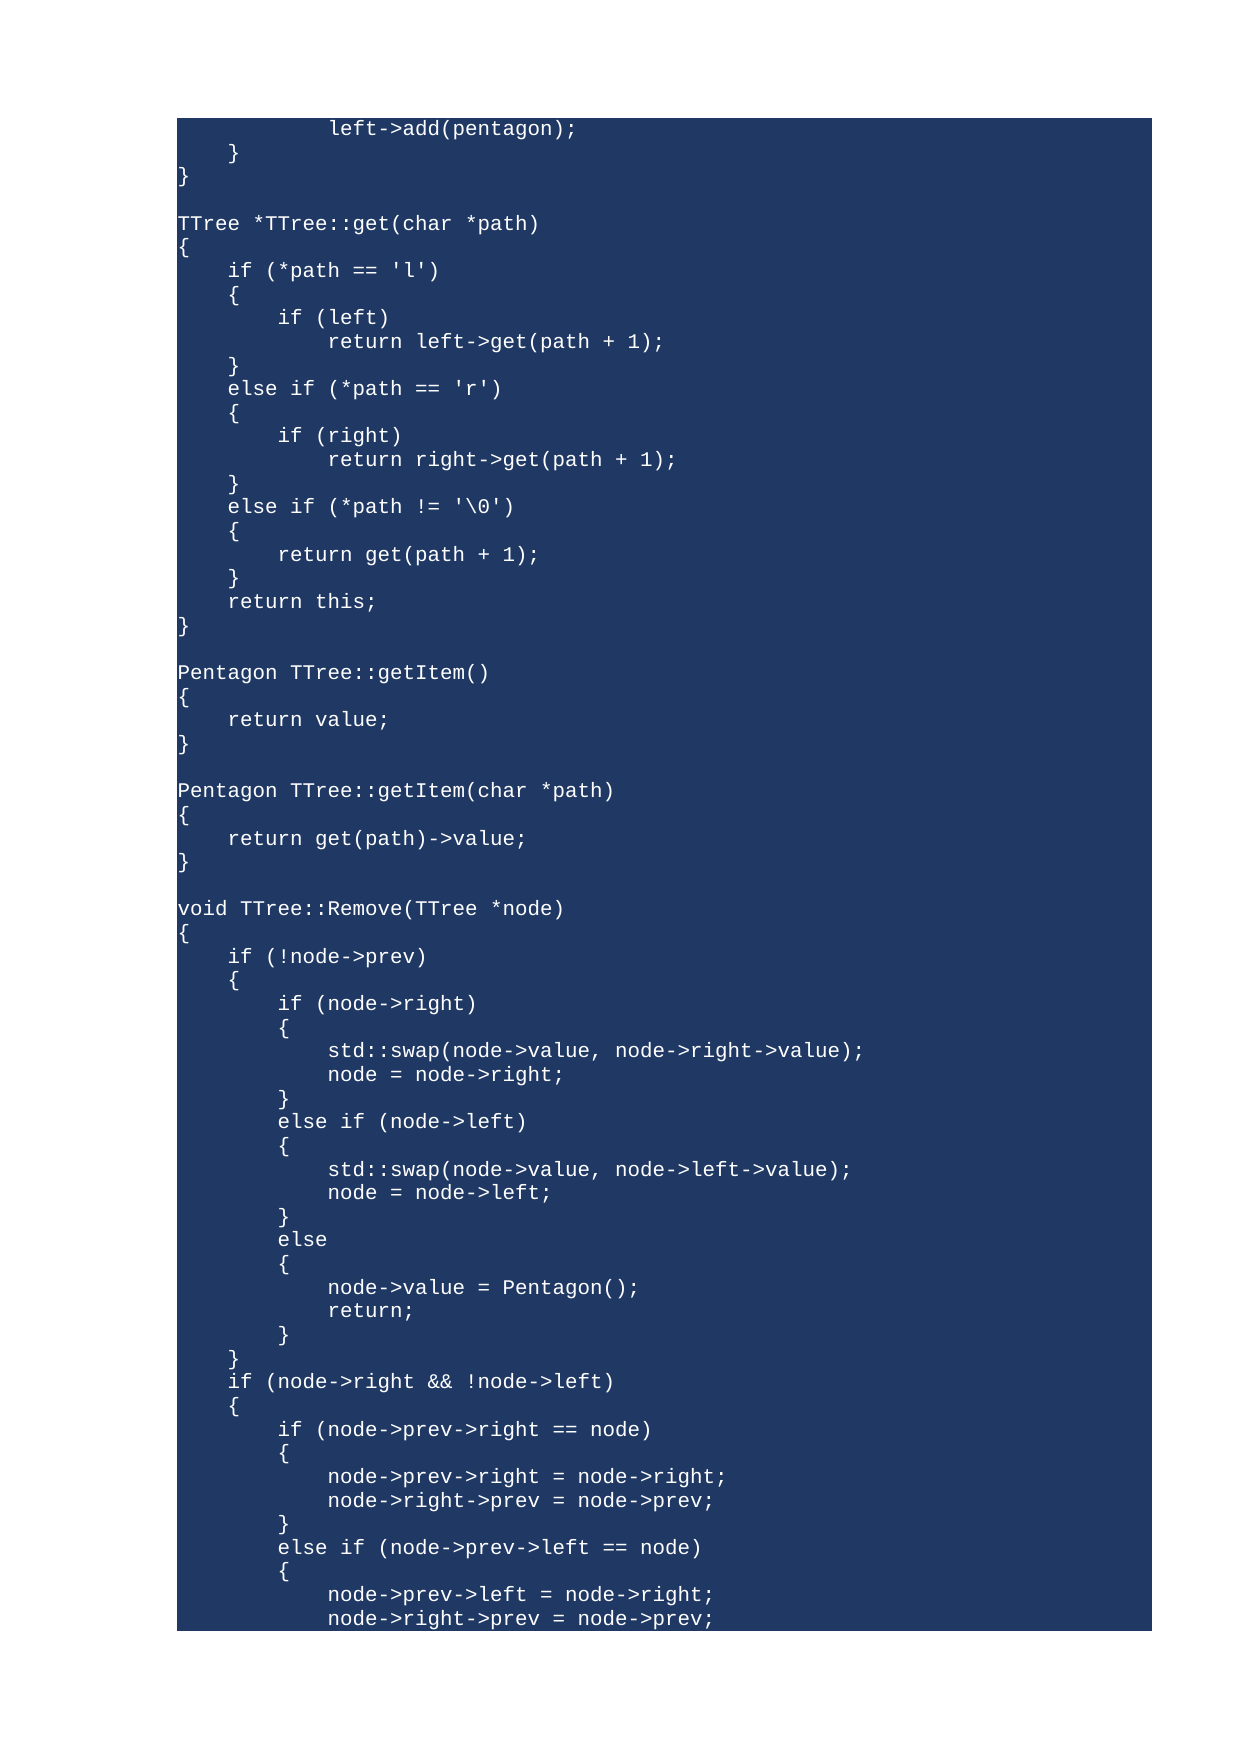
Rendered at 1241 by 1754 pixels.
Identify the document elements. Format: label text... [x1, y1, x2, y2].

text Pentagon TTree::getItem() [177, 662, 1152, 686]
text if (*path == 'l') [177, 260, 1152, 284]
text if (!node->prev) [177, 946, 1152, 969]
text } [177, 165, 1152, 189]
text return; [177, 1300, 1152, 1324]
text return value; [177, 709, 1152, 733]
text std::swap(node->value, node->right->value); [177, 1040, 1152, 1064]
text else if (node->left) [177, 1111, 1152, 1135]
text node = node->left; [177, 1182, 1152, 1206]
text std::swap(node->value, node->left->value); [177, 1158, 1152, 1182]
text return get(path)->value; [177, 827, 1152, 851]
text else if (node->prev->left == node) [177, 1537, 1152, 1561]
text { [177, 1561, 1152, 1584]
text if (right) [177, 426, 1152, 449]
text node->right->prev = node->prev; [177, 1608, 1152, 1631]
text { [177, 969, 1152, 993]
text TTree *TTree::get(char *path) [177, 213, 1152, 236]
text return left->get(path + 1); [177, 331, 1152, 354]
text if (node->prev->right == node) [177, 1419, 1152, 1442]
text { [177, 1017, 1152, 1040]
text return get(path + 1); [177, 544, 1152, 567]
text node = node->right; [177, 1064, 1152, 1088]
text Pentagon TTree::getItem(char *path) [177, 780, 1152, 804]
text if (node->right) [177, 993, 1152, 1017]
text { [177, 284, 1152, 307]
text } [177, 1206, 1152, 1229]
text } [177, 1324, 1152, 1348]
text { [177, 1253, 1152, 1277]
text node->right->prev = node->prev; [177, 1489, 1152, 1513]
text if (node->right && !node->left) [177, 1371, 1152, 1395]
text { [177, 922, 1152, 946]
text { [177, 1135, 1152, 1158]
text } [177, 354, 1152, 378]
text else [177, 1229, 1152, 1253]
text { [177, 402, 1152, 426]
text if (left) [177, 307, 1152, 331]
text else if (*path != '\0') [177, 496, 1152, 520]
text } [177, 1088, 1152, 1111]
text node->prev->left = node->right; [177, 1584, 1152, 1608]
text } [177, 1513, 1152, 1537]
text } [177, 473, 1152, 496]
text } [177, 1348, 1152, 1371]
text } [177, 733, 1152, 757]
text void TTree::Remove(TTree *node) [177, 898, 1152, 922]
text return right->get(path + 1); [177, 449, 1152, 473]
text } [177, 615, 1152, 638]
text node->prev->right = node->right; [177, 1466, 1152, 1489]
text else if (*path == 'r') [177, 378, 1152, 402]
text return this; [177, 591, 1152, 615]
text node->value = Pentagon(); [177, 1277, 1152, 1300]
text { [177, 1442, 1152, 1466]
text } [177, 851, 1152, 875]
text { [177, 236, 1152, 260]
text { [177, 686, 1152, 709]
text { [177, 804, 1152, 827]
text left->add(pentagon); [177, 118, 1152, 142]
text } [177, 142, 1152, 165]
text } [177, 567, 1152, 591]
text { [177, 520, 1152, 544]
text { [177, 1395, 1152, 1419]
